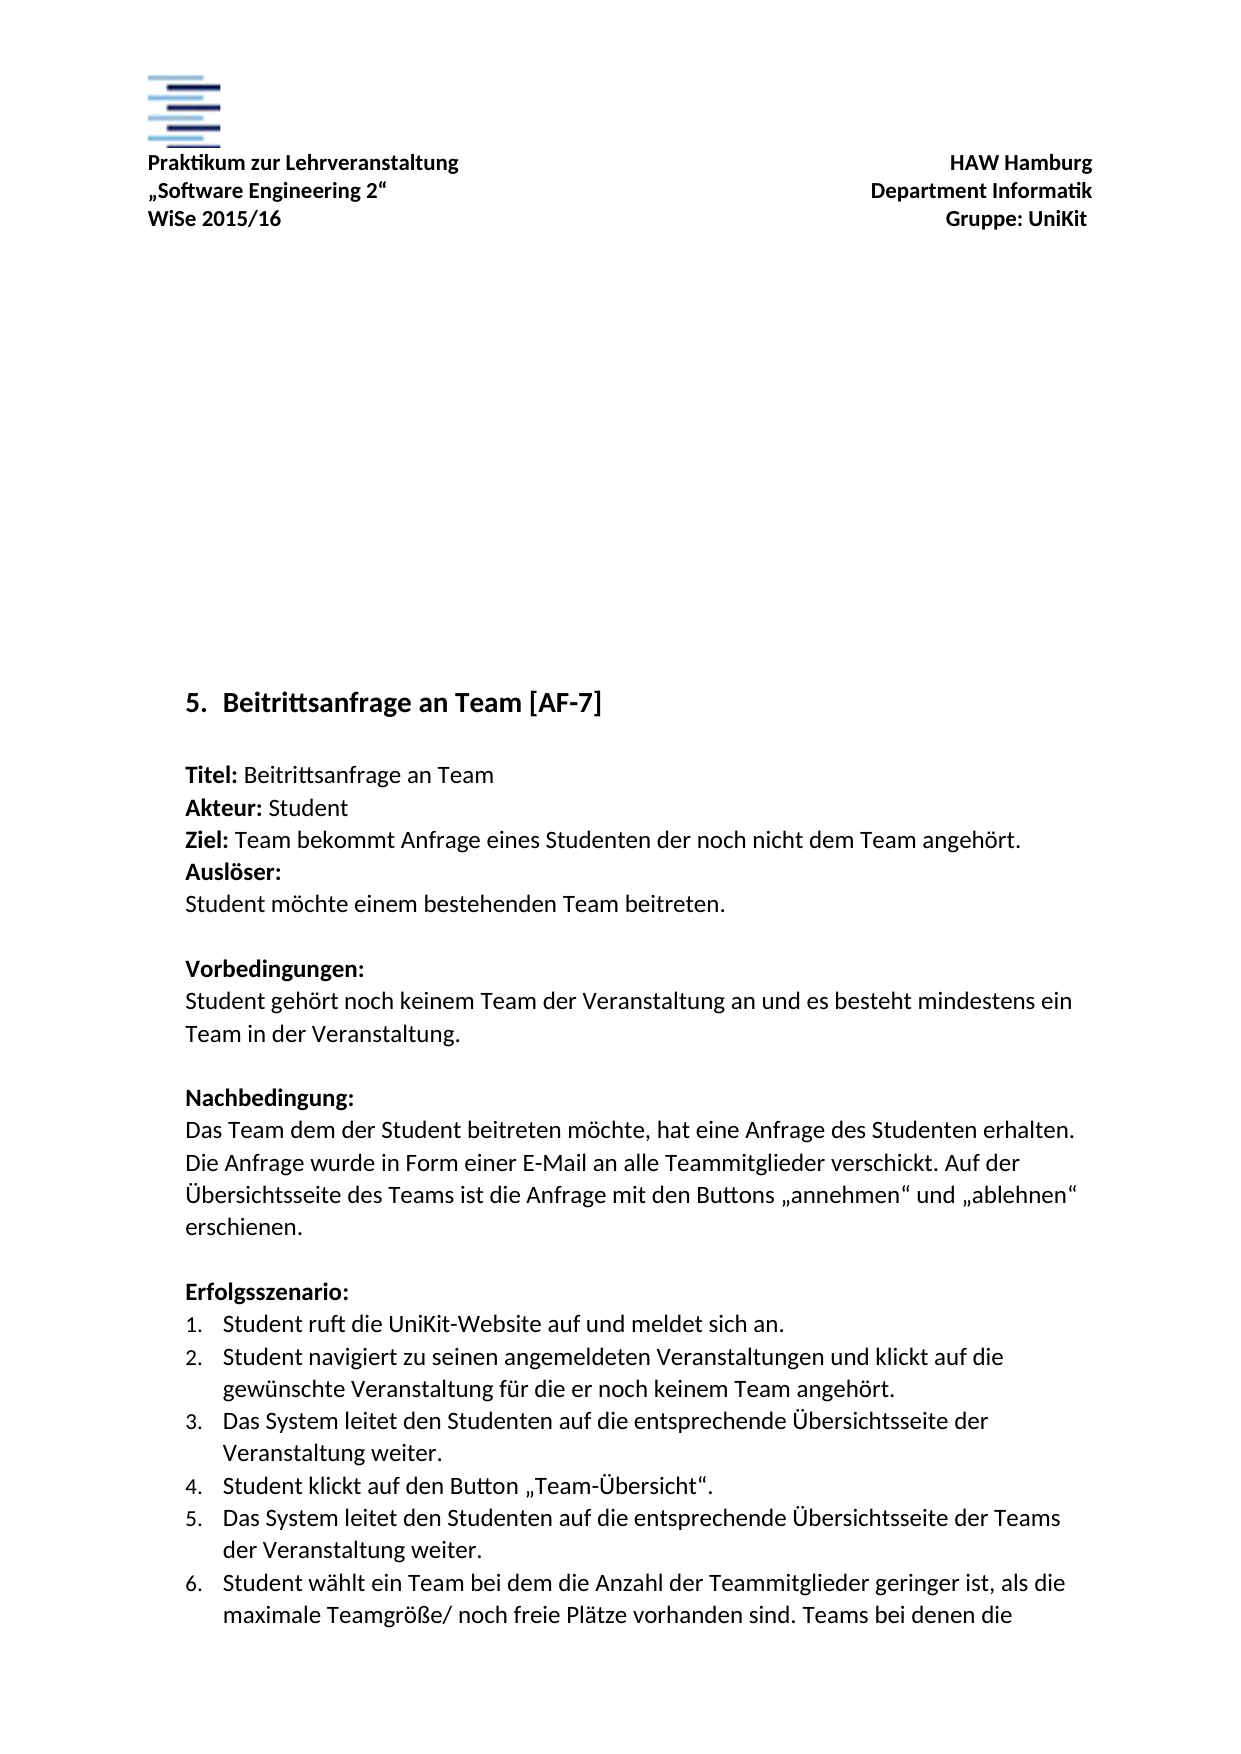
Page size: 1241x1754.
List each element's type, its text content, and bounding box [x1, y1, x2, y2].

list Student navigiert zu seinen angemeldeten Veranstaltungen und klickt auf die gewünschte Veranstaltung für die er noch keinem Team angehört. [185, 1341, 1093, 1403]
list Das System leitet den Studenten auf die entsprechende Übersichtsseite der Teams der Veranstaltung weiter. [185, 1502, 1093, 1565]
text Student möchte einem bestehenden Team beitreten. [185, 889, 1093, 919]
text Ziel: Team bekommt Anfrage eines Studenten der noch nicht dem Team angehört. [185, 824, 1093, 854]
text Auslöser: [185, 856, 1093, 887]
text Titel: Beitrittsanfrage an Team [185, 759, 1093, 790]
text Vorbedingungen: [185, 953, 1093, 984]
list Student klickt auf den Button „Team-Übersicht“. [185, 1470, 1093, 1500]
list Beitrittsanfrage an Team [AF-7] [185, 684, 1093, 720]
text Student gehört noch keinem Team der Veranstaltung an und es besteht mindestens ein Team in der Veranstaltung. [185, 986, 1093, 1048]
list Student wählt ein Team bei dem die Anzahl der Teammitglieder geringer ist, als die maximale Teamgröße/ noch freie Plätze vorhanden sind. Teams bei denen die [185, 1567, 1093, 1629]
text Nachbedingung: [185, 1082, 1093, 1113]
list Das System leitet den Studenten auf die entsprechende Übersichtsseite der Veranstaltung weiter. [185, 1405, 1093, 1468]
list Student ruft die UniKit-Website auf und meldet sich an. [185, 1308, 1093, 1339]
text Das Team dem der Student beitreten möchte, hat eine Anfrage des Studenten erhalten. [185, 1115, 1093, 1145]
text Die Anfrage wurde in Form einer E-Mail an alle Teammitglieder verschickt. Auf der Übersichtsseite des Teams ist die Anfrage mit den Buttons „annehmen“ und „ablehnen“ erschienen. [185, 1147, 1093, 1242]
text Erfolgsszenario: [185, 1276, 1093, 1307]
text Akteur: Student [185, 792, 1093, 822]
